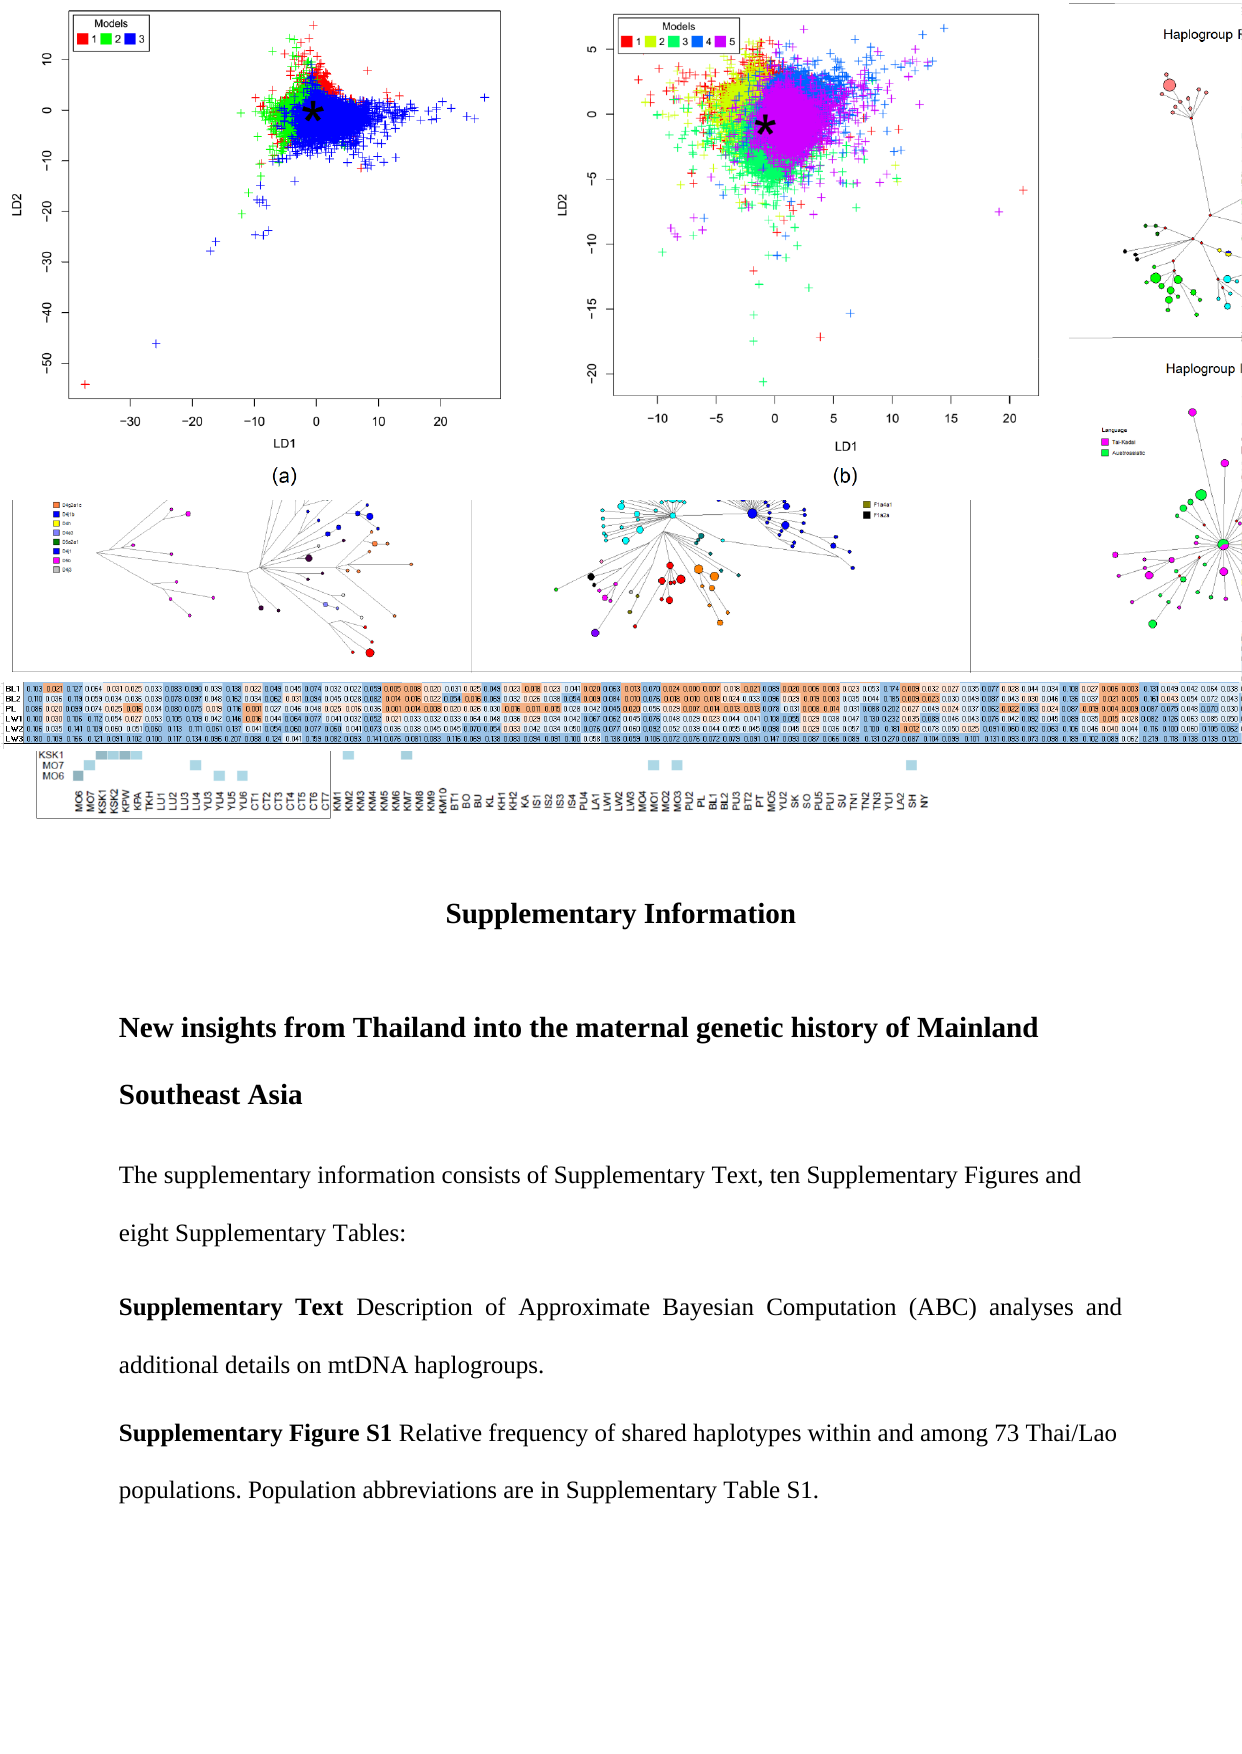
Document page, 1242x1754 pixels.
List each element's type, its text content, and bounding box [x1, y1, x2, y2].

text Supplementary Text Description of Approximate Bayesian Computation (ABC) analyses and additional details on mtDNA haplogroups. [119, 1292, 1123, 1378]
text New insights from Thailand into the maternal genetic history of Mainland Southeast Asia [119, 1010, 1123, 1110]
picture [0, 0, 1242, 844]
text Supplementary Figure S1 Relative frequency of shared haplotypes within and among 73 Thai/Lao populations. Population abbreviations are in Supplementary Table S1. [119, 1418, 1123, 1504]
text Supplementary Information [119, 896, 1123, 930]
text The supplementary information consists of Supplementary Text, ten Supplementary Figures and eight Supplementary Tables: [119, 1161, 1123, 1247]
